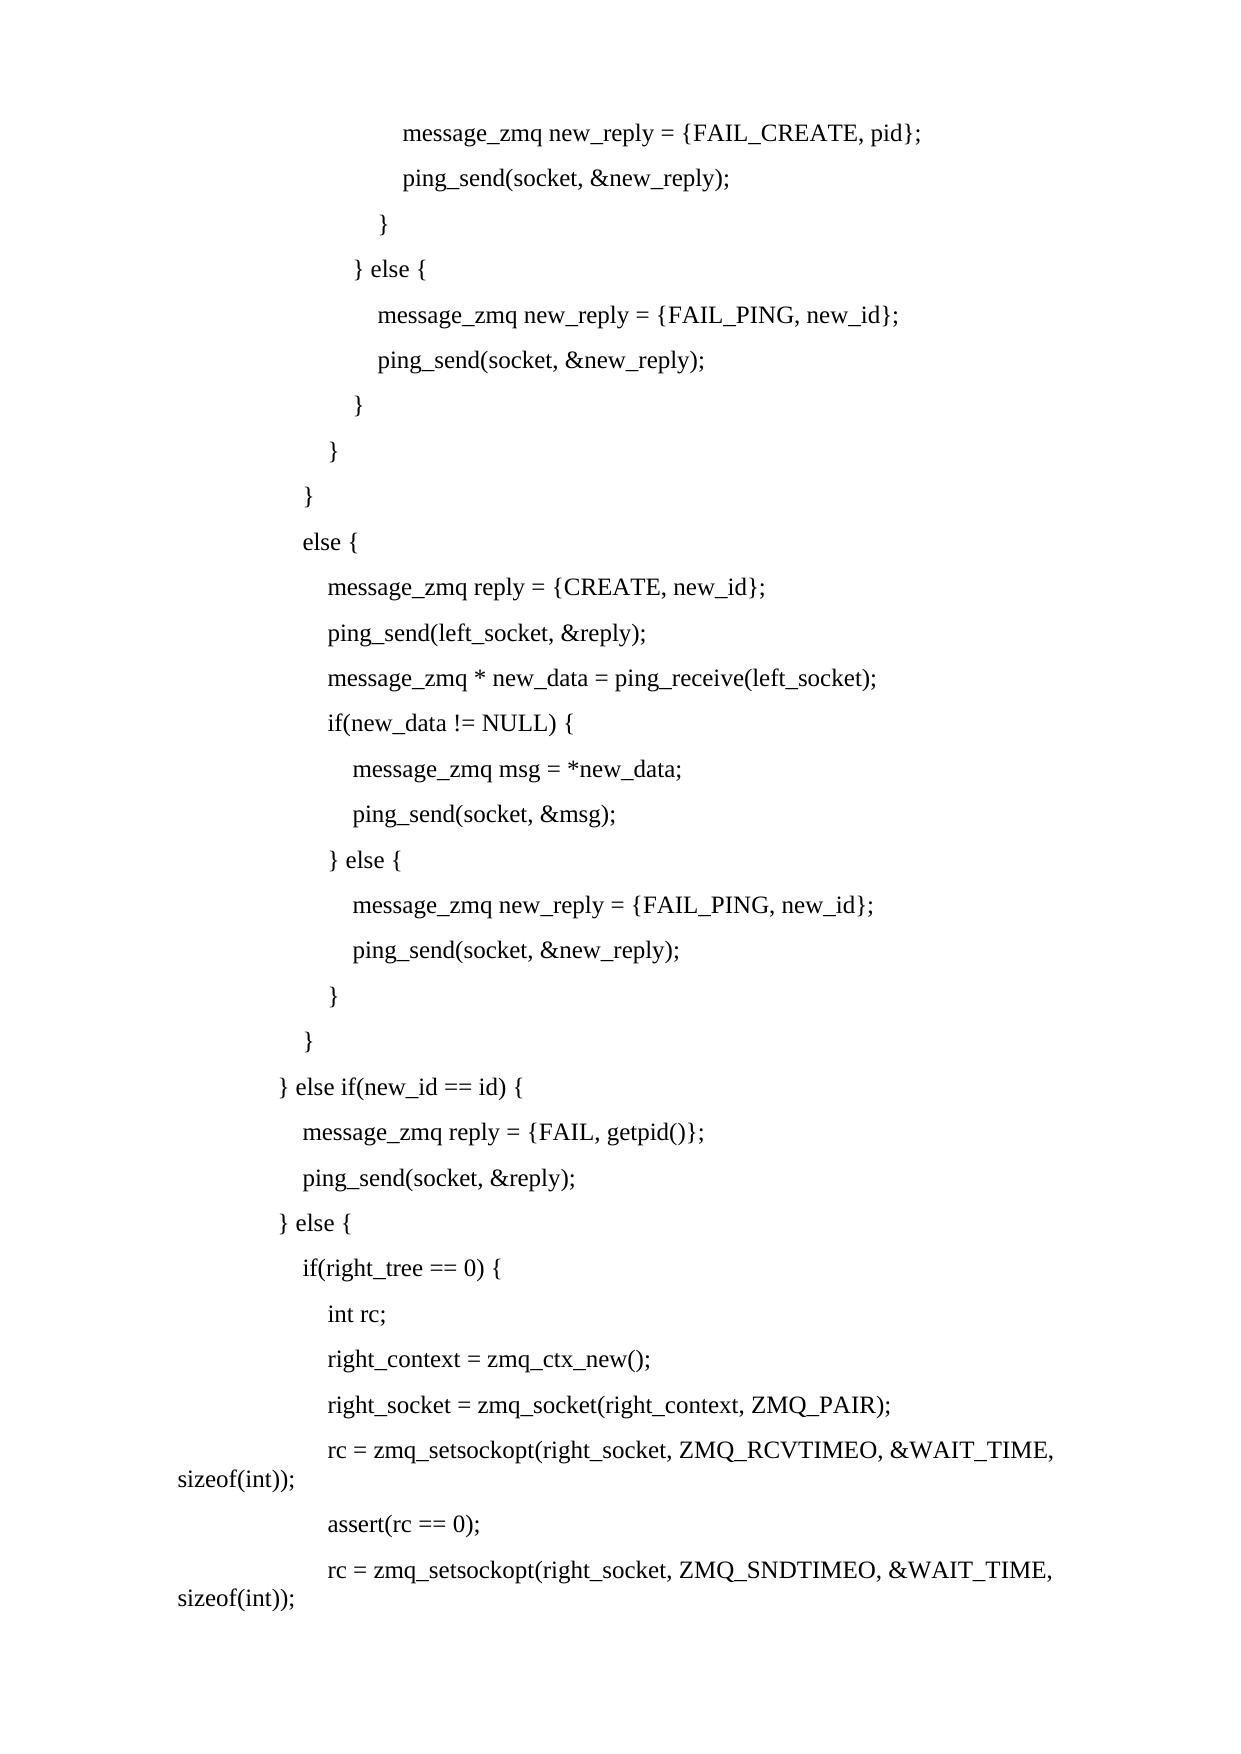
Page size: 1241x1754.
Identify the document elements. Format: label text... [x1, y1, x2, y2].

text ping_send(socket, &new_reply); [177, 936, 1152, 964]
text message_zmq msg = *new_data; [177, 754, 1152, 783]
text right_socket = zmq_socket(right_context, ZMQ_PAIR); [177, 1390, 1152, 1418]
text ping_send(socket, &msg); [177, 799, 1152, 828]
text message_zmq new_reply = {FAIL_CREATE, pid}; [177, 118, 1152, 147]
text ping_send(socket, &new_reply); [177, 163, 1152, 192]
text if(new_data != NULL) { [177, 708, 1152, 737]
text else { [177, 527, 1152, 556]
text rc = zmq_setsockopt(right_socket, ZMQ_RCVTIMEO, &WAIT_TIME, sizeof(int)); [177, 1435, 1152, 1493]
text } else if(new_id == id) { [177, 1072, 1152, 1101]
text message_zmq reply = {FAIL, getpid()}; [177, 1117, 1152, 1146]
text int rc; [177, 1299, 1152, 1328]
text ping_send(socket, &new_reply); [177, 345, 1152, 374]
text message_zmq new_reply = {FAIL_PING, new_id}; [177, 890, 1152, 919]
text } [177, 981, 1152, 1010]
text message_zmq new_reply = {FAIL_PING, new_id}; [177, 300, 1152, 328]
text } [177, 209, 1152, 238]
text } [177, 481, 1152, 510]
text message_zmq * new_data = ping_receive(left_socket); [177, 663, 1152, 692]
text } else { [177, 845, 1152, 873]
text } [177, 436, 1152, 465]
text ping_send(socket, &reply); [177, 1163, 1152, 1191]
text assert(rc == 0); [177, 1509, 1152, 1538]
text right_context = zmq_ctx_new(); [177, 1344, 1152, 1373]
text } else { [177, 254, 1152, 283]
text ping_send(left_socket, &reply); [177, 618, 1152, 646]
text } else { [177, 1208, 1152, 1237]
text if(right_tree == 0) { [177, 1253, 1152, 1282]
text } [177, 391, 1152, 419]
text } [177, 1026, 1152, 1055]
text message_zmq reply = {CREATE, new_id}; [177, 572, 1152, 601]
text rc = zmq_setsockopt(right_socket, ZMQ_SNDTIMEO, &WAIT_TIME, sizeof(int)); [177, 1555, 1152, 1612]
